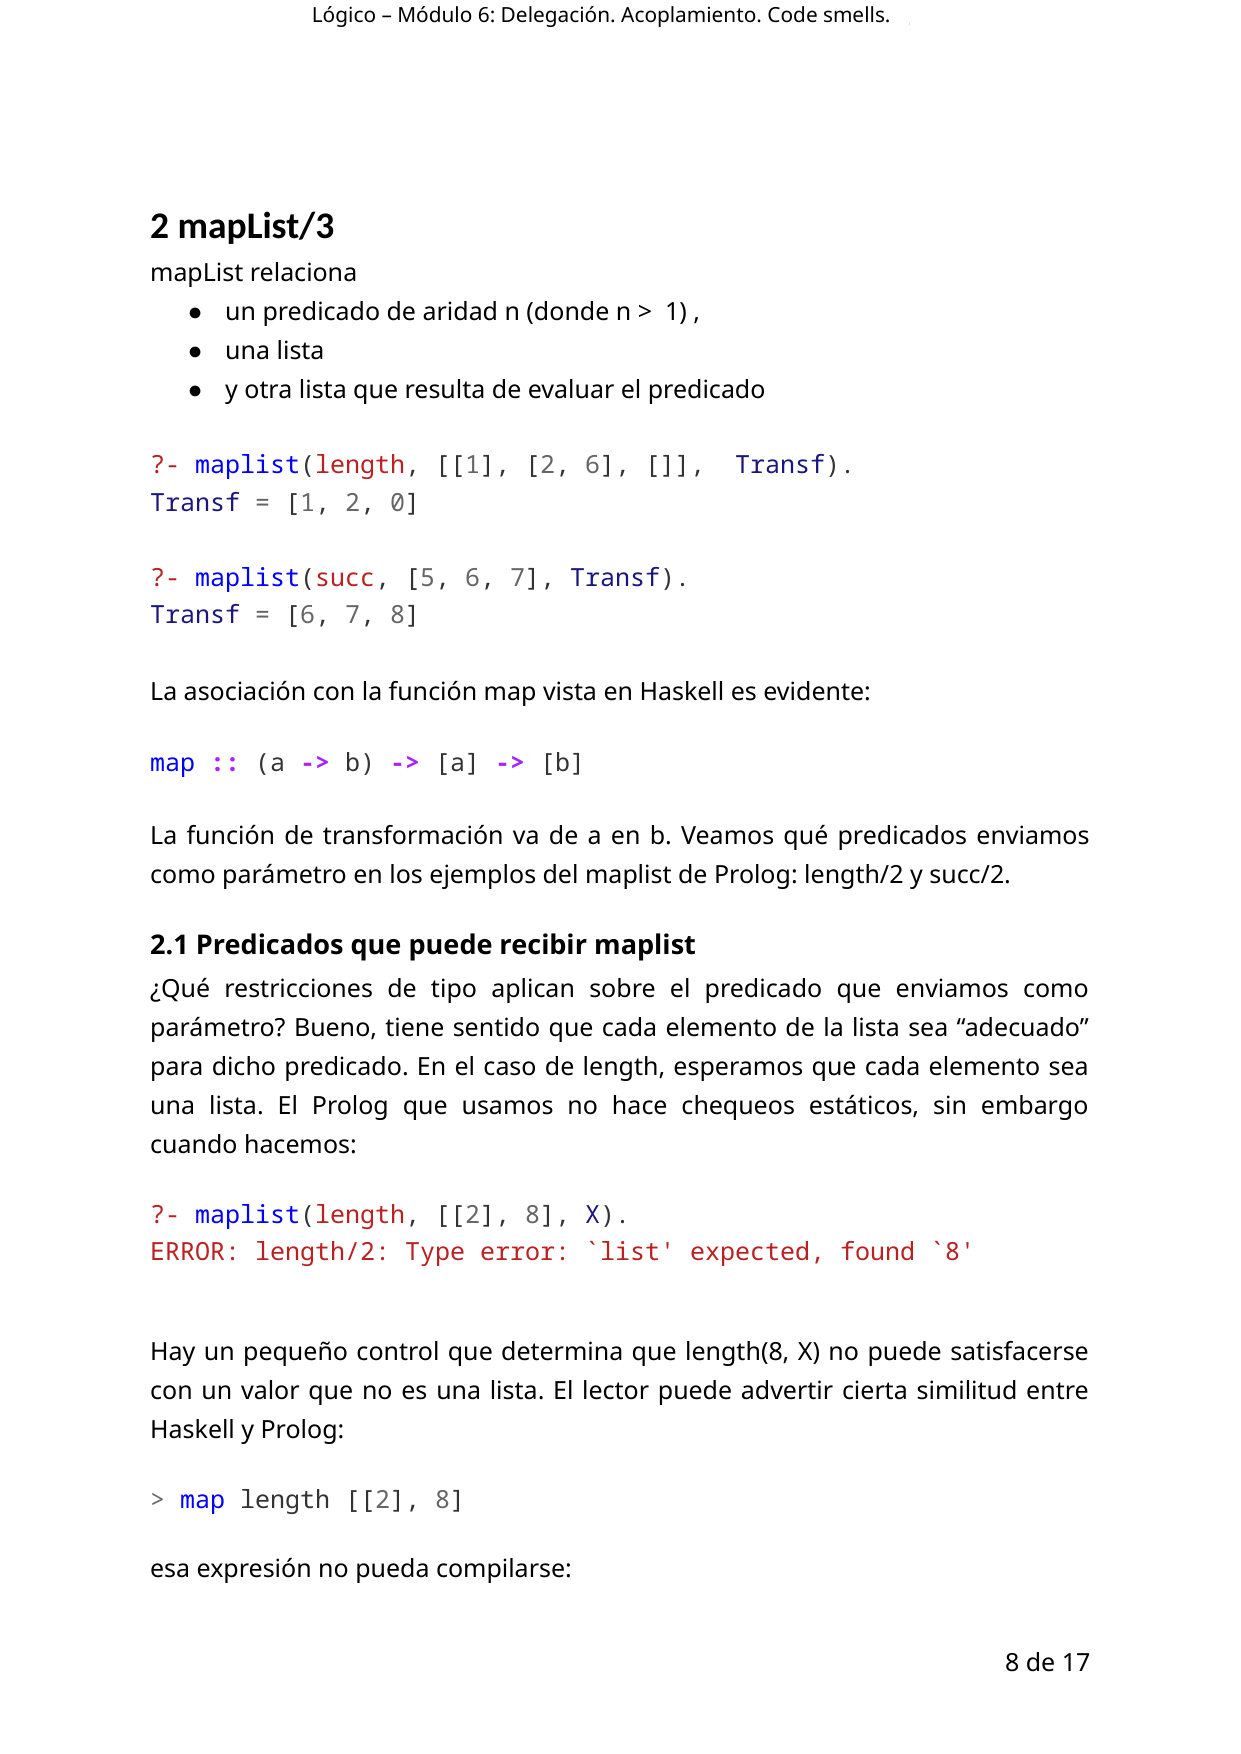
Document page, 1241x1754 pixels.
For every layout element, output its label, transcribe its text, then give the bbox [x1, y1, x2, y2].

text map :: (a -> b) -> [a] -> [b] [150, 744, 1090, 778]
text ?- maplist(length, [[1], [2, 6], []], Transf). Transf = [1, 2, 0] ?- maplist(succ, [5, 6, 7], Transf). Transf = [6, 7, 8] [150, 447, 1090, 631]
text La asociación con la función map vista en Haskell es evidente: [150, 673, 1090, 707]
subtitle 2 mapList/3 [150, 202, 1090, 247]
list una lista [187, 333, 1090, 367]
text ?- maplist(length, [[2], 8], X). ERROR: length/2: Type error: `list' expected, found `8' [150, 1197, 1090, 1268]
text ¿Qué restricciones de tipo aplican sobre el predicado que enviamos como parámetro? Bueno, tiene sentido que cada elemento de la lista sea “adecuado” para dicho predicado. En el caso de length, esperamos que cada elemento sea una lista. El Prolog que usamos no hace chequeos estáticos, sin embargo cuando hacemos: [150, 971, 1090, 1161]
list un predicado de aridad n (donde n > 1) , [187, 293, 1090, 328]
text mapList relaciona [150, 254, 1090, 288]
text La función de transformación va de a en b. Veamos qué predicados enviamos como parámetro en los ejemplos del maplist de Prolog: length/2 y succ/2. [150, 818, 1090, 891]
text Hay un pequeño control que determina que length(8, X) no puede satisfacerse con un valor que no es una lista. El lector puede advertir cierta similitud entre Haskell y Prolog: [150, 1334, 1090, 1446]
list y otra lista que resulta de evaluar el predicado [187, 372, 1090, 406]
subtitle 2.1 Predicados que puede recibir maplist [150, 925, 1090, 962]
text esa expresión no pueda compilarse: [150, 1551, 1090, 1585]
text > map length [[2], 8] [150, 1481, 1090, 1516]
